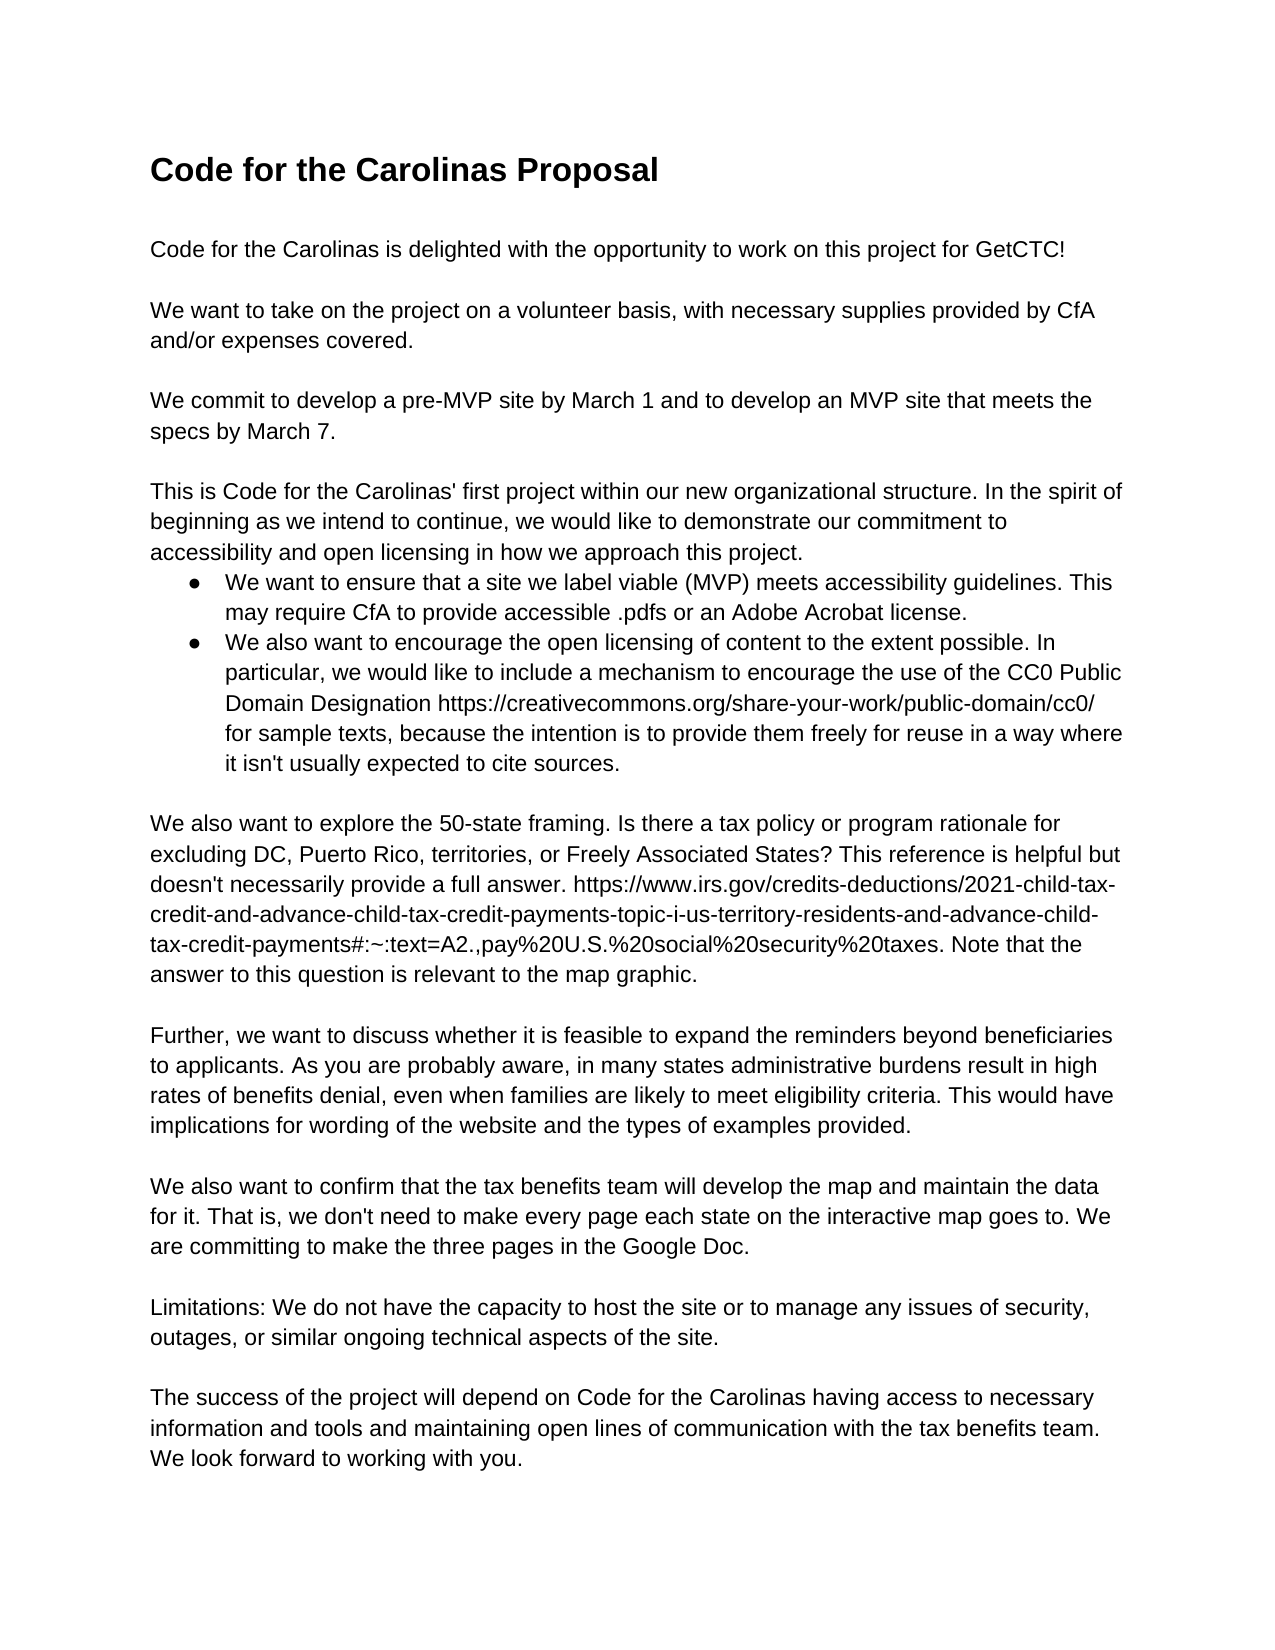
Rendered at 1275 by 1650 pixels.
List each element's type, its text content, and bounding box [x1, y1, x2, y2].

list We also want to encourage the open licensing of content to the extent possible. In particular, we would like to include a mechanism to encourage the use of the CC0 Public Domain Designation https://creativecommons.org/share-your-work/public-domain/cc0/ for sample texts, because the intention is to provide them freely for reuse in a way where it isn't usually expected to cite sources. [187, 629, 1125, 776]
text The success of the project will depend on Code for the Carolinas having access to necessary information and tools and maintaining open lines of communication with the tax benefits team. We look forward to working with you. [150, 1384, 1125, 1471]
text Limitations: We do not have the capacity to host the site or to manage any issues of security, outages, or similar ongoing technical aspects of the site. [150, 1294, 1125, 1350]
text We also want to confirm that the tax benefits team will develop the map and maintain the data for it. That is, we don't need to make every page each state on the interactive map goes to. We are committing to make the three pages in the Google Doc. [150, 1173, 1125, 1260]
text Further, we want to discuss whether it is feasible to expand the reminders beyond beneficiaries to applicants. As you are probably aware, in many states administrative burdens result in high rates of benefits denial, even when families are likely to meet eligibility criteria. This would have implications for wording of the website and the types of examples provided. [150, 1022, 1125, 1139]
list We want to ensure that a site we label viable (MVP) meets accessibility guidelines. This may require CfA to provide accessible .pdfs or an Adobe Acrobat license. [187, 569, 1125, 625]
text We commit to develop a pre-MVP site by March 1 and to develop an MVP site that meets the specs by March 7. [150, 387, 1125, 444]
text We want to take on the project on a volunteer basis, with necessary supplies provided by CfA and/or expenses covered. [150, 297, 1125, 353]
text This is Code for the Carolinas' first project within our new organizational structure. In the spirit of beginning as we intend to continue, we would like to demonstrate our commitment to accessibility and open licensing in how we approach this project. [150, 478, 1125, 565]
text We also want to explore the 50-state framing. Is there a tax policy or program rationale for excluding DC, Puerto Rico, territories, or Freely Associated States? This reference is helpful but doesn't necessarily provide a full answer. https://www.irs.gov/credits-deductions/2021-child-tax-credit-and-advance-child-tax-credit-payments-topic-i-us-territory-residents-and-advance-child-tax-credit-payments#:~:text=A2.,pay%20U.S.%20social%20security%20taxes. Note that the answer to this question is relevant to the map graphic. [150, 810, 1125, 988]
text Code for the Carolinas Proposal Code for the Carolinas is delighted with the opportunity to work on this project for GetCTC! [150, 150, 1125, 263]
